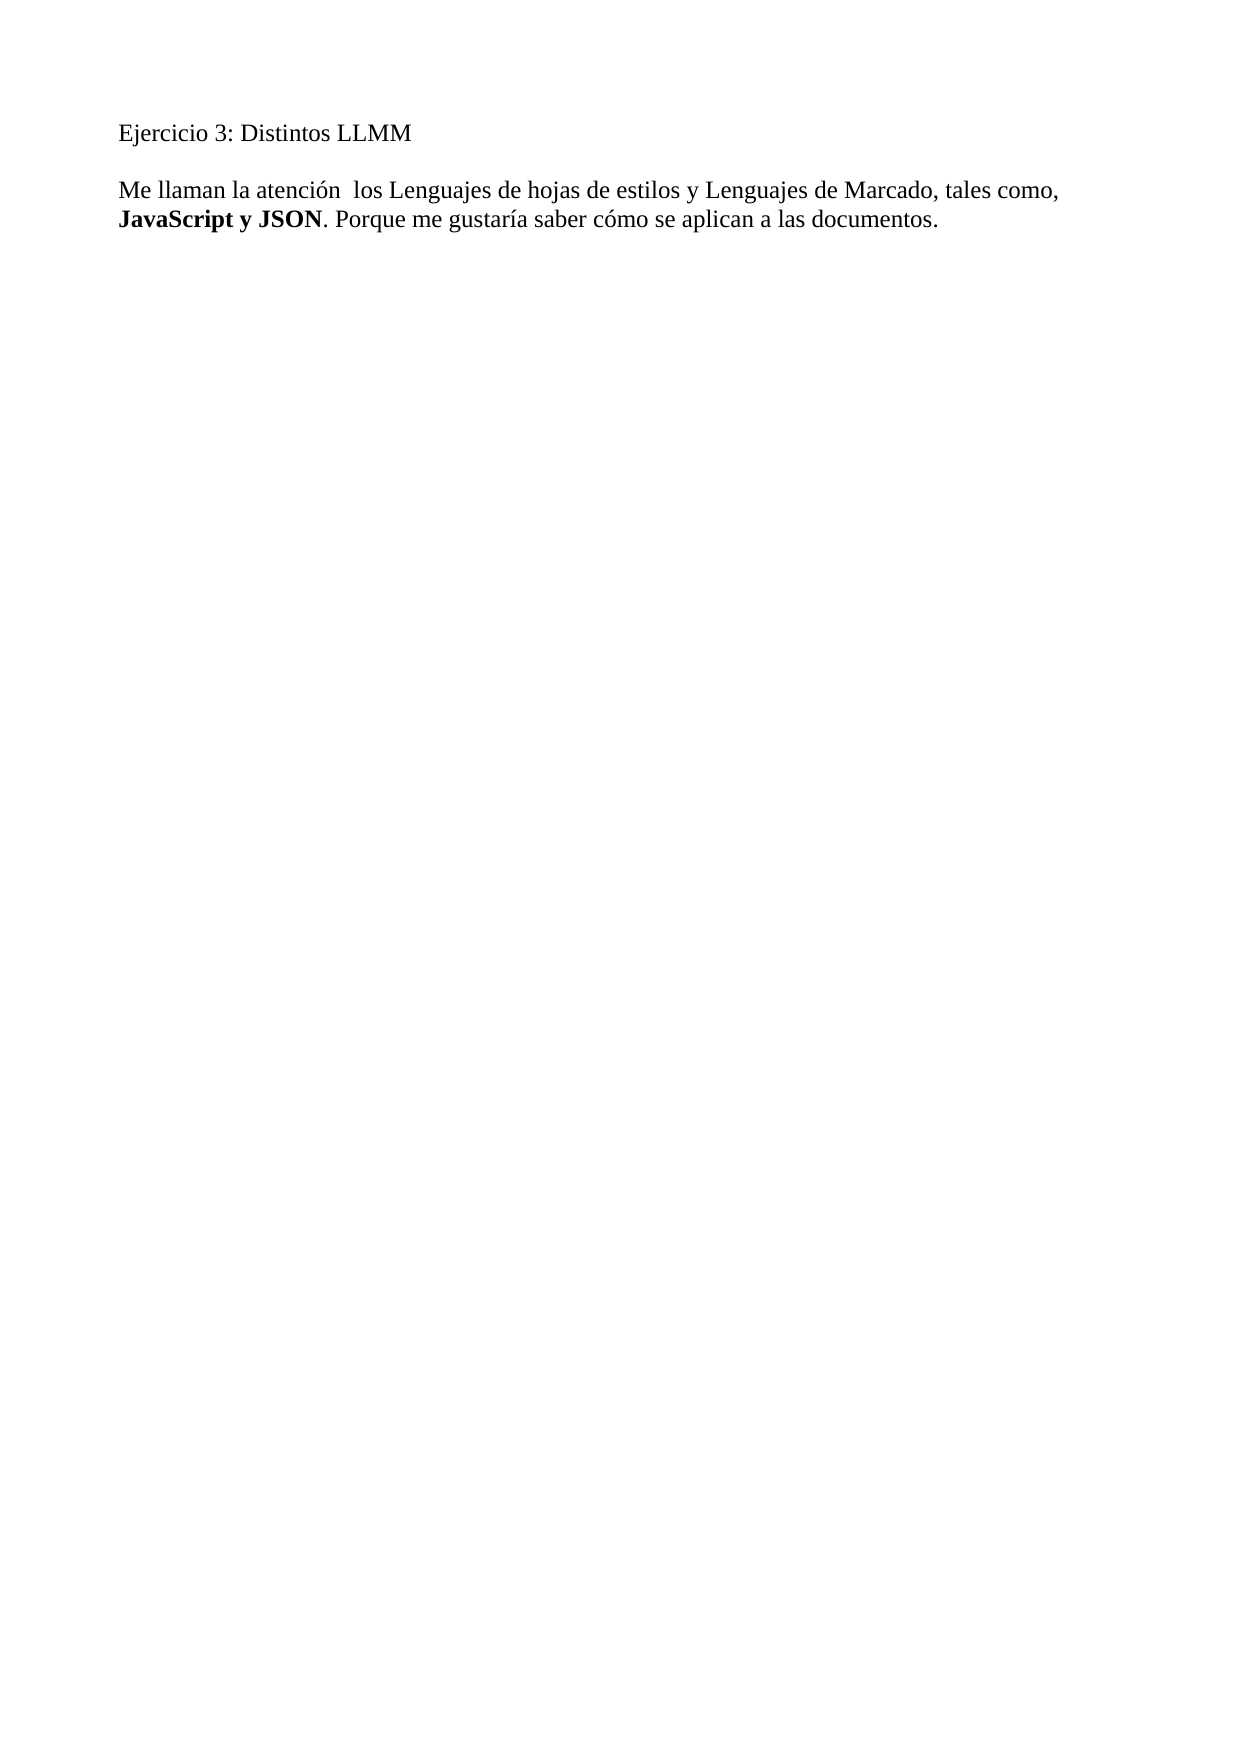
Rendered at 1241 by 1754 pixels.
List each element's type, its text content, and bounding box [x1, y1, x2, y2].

text Me llaman la atención los Lenguajes de hojas de estilos y Lenguajes de Marcado, tales como, JavaScript y JSON. Porque me gustaría saber cómo se aplican a las documentos. [118, 176, 1122, 233]
text Ejercicio 3: Distintos LLMM [118, 118, 1122, 147]
